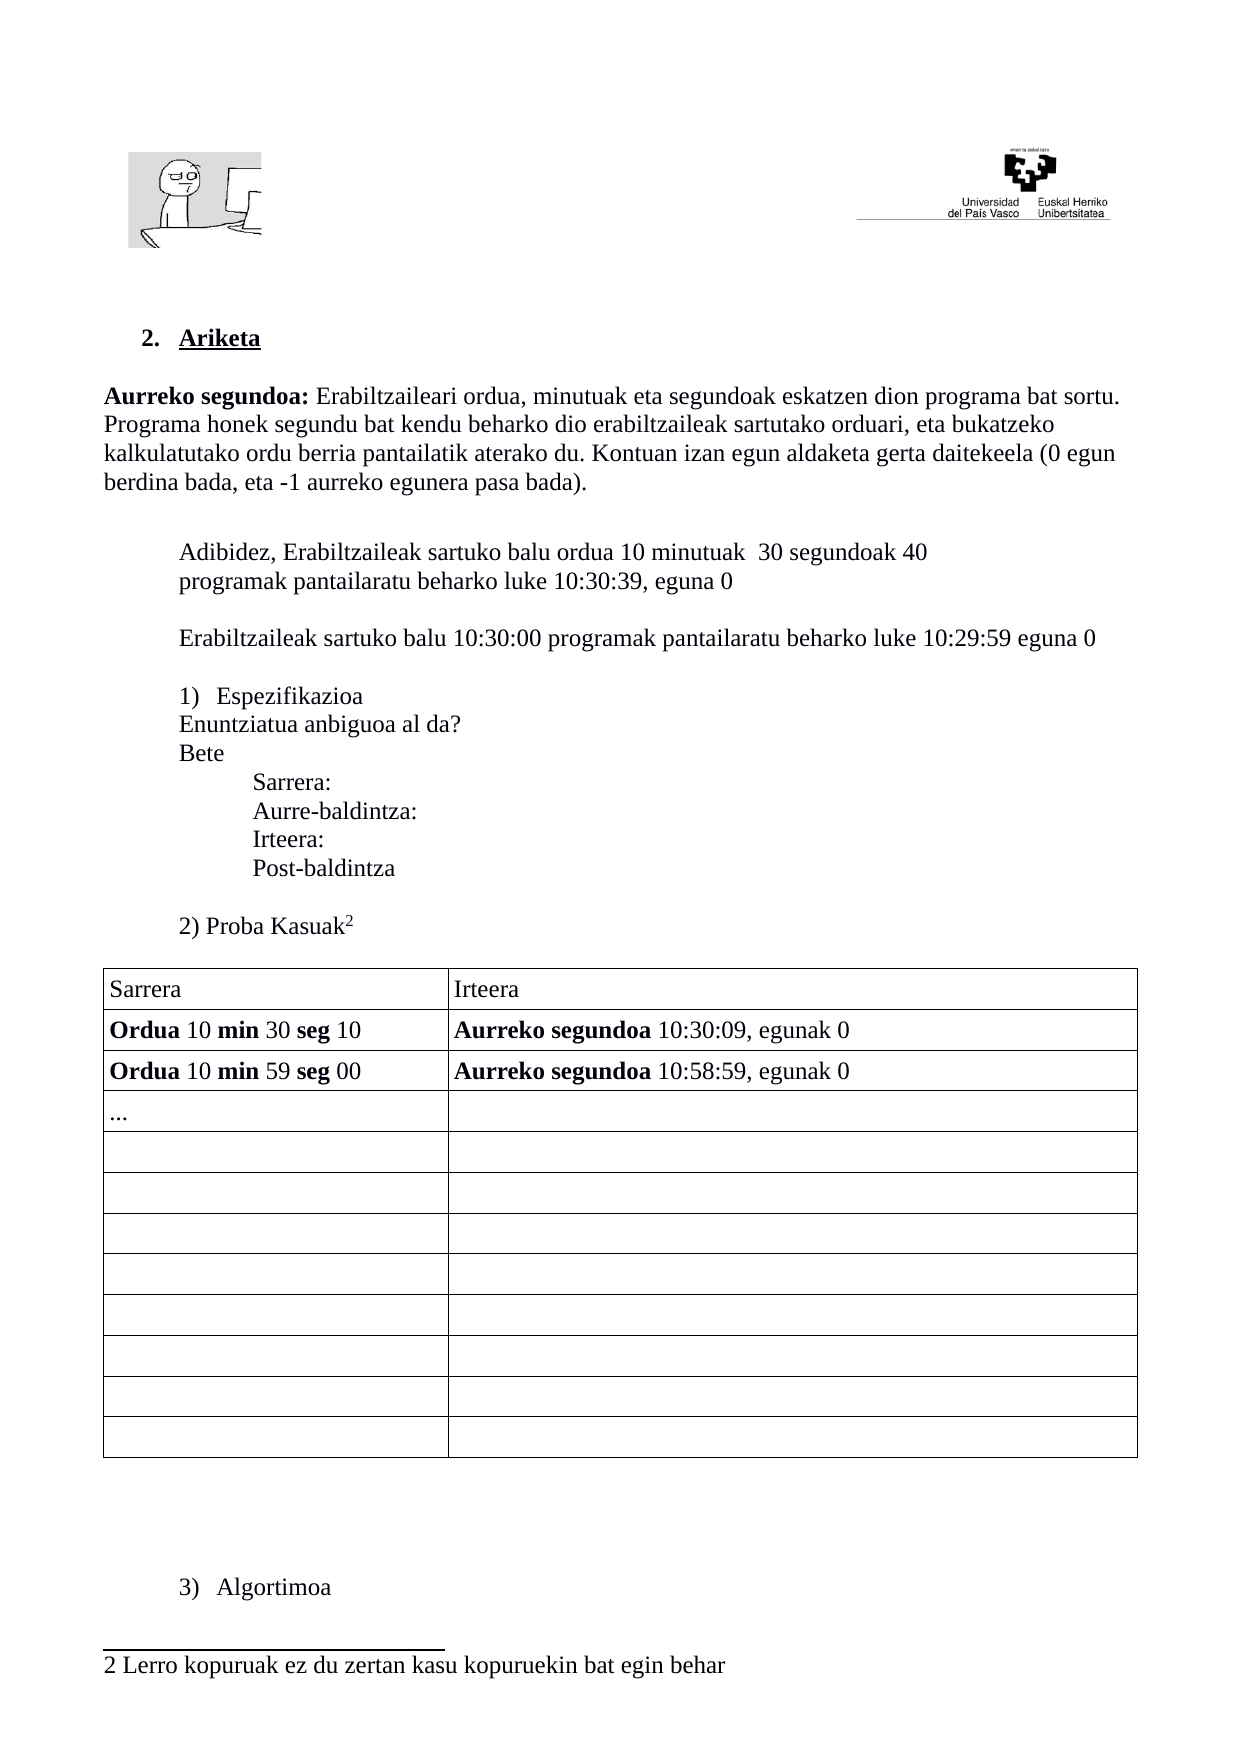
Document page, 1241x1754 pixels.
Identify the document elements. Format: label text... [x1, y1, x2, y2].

text Bete [178, 738, 1137, 767]
list Espezifikazioa [178, 681, 1137, 709]
table_cell Aurreko segundoa 10:58:59, egunak 0 [449, 1051, 1137, 1090]
table_cell [449, 1377, 1137, 1416]
text programak pantailaratu beharko luke 10:30:39, eguna 0 [178, 566, 1137, 594]
text 2) Proba Kasuak [178, 911, 1137, 939]
text Adibidez, Erabiltzaileak sartuko balu ordua 10 minutuak 30 segundoak 40 [178, 537, 1137, 566]
table_cell [449, 1132, 1137, 1172]
table_cell [104, 1173, 448, 1213]
text Enuntziatua anbiguoa al da? [178, 709, 1137, 738]
table_cell [449, 1336, 1137, 1376]
table_cell Ordua 10 min 59 seg 00 [104, 1051, 448, 1090]
text Lerro kopuruak ez du zertan kasu kopuruekin bat egin behar [103, 1650, 1137, 1679]
table_cell [449, 1173, 1137, 1213]
table_cell [449, 1417, 1137, 1457]
list Ariketa [141, 323, 1137, 352]
table_cell [104, 1336, 448, 1376]
table_cell [449, 1295, 1137, 1335]
table_header Irteera [449, 969, 1137, 1009]
table_cell [104, 1295, 448, 1335]
text Post-baldintza [178, 853, 1137, 882]
text Erabiltzaileak sartuko balu 10:30:00 programak pantailaratu beharko luke 10:29:59 eguna 0 [178, 623, 1137, 652]
table_cell [104, 1417, 448, 1457]
table_cell [104, 1132, 448, 1172]
text Irteera: [178, 824, 1137, 853]
table_header Sarrera [104, 969, 448, 1009]
table_cell Ordua 10 min 30 seg 10 [104, 1010, 448, 1050]
table_cell Aurreko segundoa 10:30:09, egunak 0 [449, 1010, 1137, 1050]
table_cell [104, 1214, 448, 1253]
table_cell [449, 1214, 1137, 1253]
text Aurre-baldintza: [178, 796, 1137, 824]
table_cell [449, 1254, 1137, 1294]
table_cell [104, 1254, 448, 1294]
text Aurreko segundoa: Erabiltzaileari ordua, minutuak eta segundoak eskatzen dion programa bat sortu. Programa honek segundu bat kendu beharko dio erabiltzaileak sartutako orduari, eta bukatzeko kalkulatutako ordu berria pantailatik aterako du. Kontuan izan egun aldaketa gerta daitekeela (0 egun berdina bada, eta -1 aurreko egunera pasa bada). [103, 381, 1137, 496]
table_cell [104, 1377, 448, 1416]
table_cell ... [104, 1091, 448, 1131]
text Sarrera: [178, 767, 1137, 796]
list Algortimoa [178, 1572, 1137, 1601]
table_cell [449, 1091, 1137, 1131]
